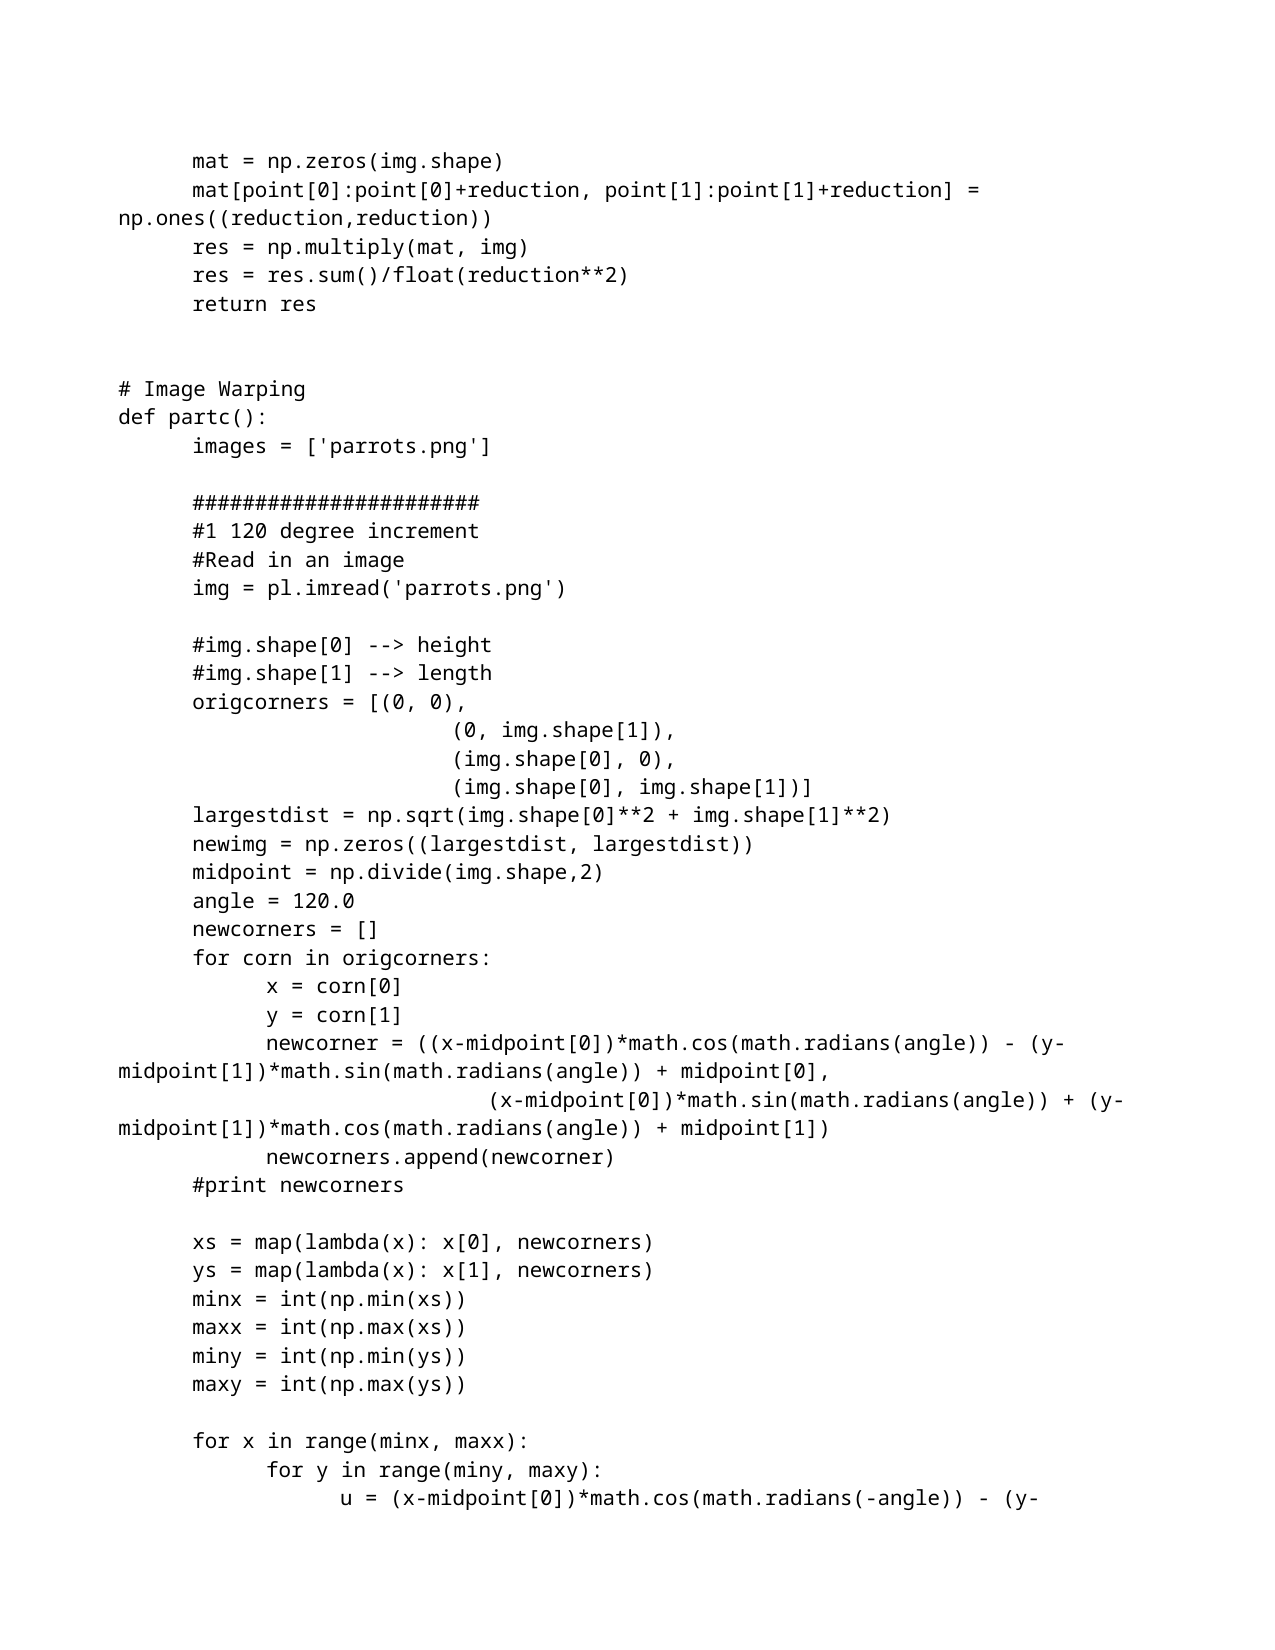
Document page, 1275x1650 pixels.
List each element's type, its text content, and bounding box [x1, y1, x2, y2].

text # Image Warping [118, 374, 1157, 402]
text #img.shape[1] --> length [118, 658, 1157, 687]
text newcorners.append(newcorner) [118, 1142, 1157, 1170]
text mat = np.zeros(img.shape) [118, 147, 1157, 175]
text newimg = np.zeros((largestdist, largestdist)) [118, 829, 1157, 857]
text minx = int(np.min(xs)) [118, 1284, 1157, 1312]
text for corn in origcorners: [118, 943, 1157, 971]
text ####################### [118, 488, 1157, 516]
text (x-midpoint[0])*math.sin(math.radians(angle)) + (y-midpoint[1])*math.cos(math.radians(angle)) + midpoint[1]) [118, 1085, 1157, 1142]
text newcorner = ((x-midpoint[0])*math.cos(math.radians(angle)) - (y-midpoint[1])*math.sin(math.radians(angle)) + midpoint[0], [118, 1028, 1157, 1085]
text for y in range(miny, maxy): [118, 1455, 1157, 1483]
text res = np.multiply(mat, img) [118, 232, 1157, 260]
text ys = map(lambda(x): x[1], newcorners) [118, 1256, 1157, 1284]
text (img.shape[0], img.shape[1])] [118, 772, 1157, 801]
text #1 120 degree increment [118, 516, 1157, 545]
text x = corn[0] [118, 971, 1157, 1000]
text angle = 120.0 [118, 886, 1157, 914]
text #print newcorners [118, 1170, 1157, 1199]
text images = ['parrots.png'] [118, 431, 1157, 459]
text (0, img.shape[1]), [118, 715, 1157, 744]
text #img.shape[0] --> height [118, 630, 1157, 658]
text mat[point[0]:point[0]+reduction, point[1]:point[1]+reduction] = np.ones((reduction,reduction)) [118, 175, 1157, 232]
text maxx = int(np.max(xs)) [118, 1312, 1157, 1341]
text for x in range(minx, maxx): [118, 1426, 1157, 1455]
text maxy = int(np.max(ys)) [118, 1369, 1157, 1398]
text miny = int(np.min(ys)) [118, 1341, 1157, 1369]
text largestdist = np.sqrt(img.shape[0]**2 + img.shape[1]**2) [118, 801, 1157, 829]
text y = corn[1] [118, 1000, 1157, 1028]
text newcorners = [] [118, 914, 1157, 943]
text res = res.sum()/float(reduction**2) [118, 260, 1157, 289]
text (img.shape[0], 0), [118, 744, 1157, 772]
text #Read in an image [118, 545, 1157, 573]
text xs = map(lambda(x): x[0], newcorners) [118, 1227, 1157, 1256]
text img = pl.imread('parrots.png') [118, 573, 1157, 602]
text midpoint = np.divide(img.shape,2) [118, 857, 1157, 886]
text return res [118, 289, 1157, 317]
text def partc(): [118, 402, 1157, 431]
text origcorners = [(0, 0), [118, 687, 1157, 715]
text u = (x-midpoint[0])*math.cos(math.radians(-angle)) - (y- [118, 1483, 1157, 1512]
